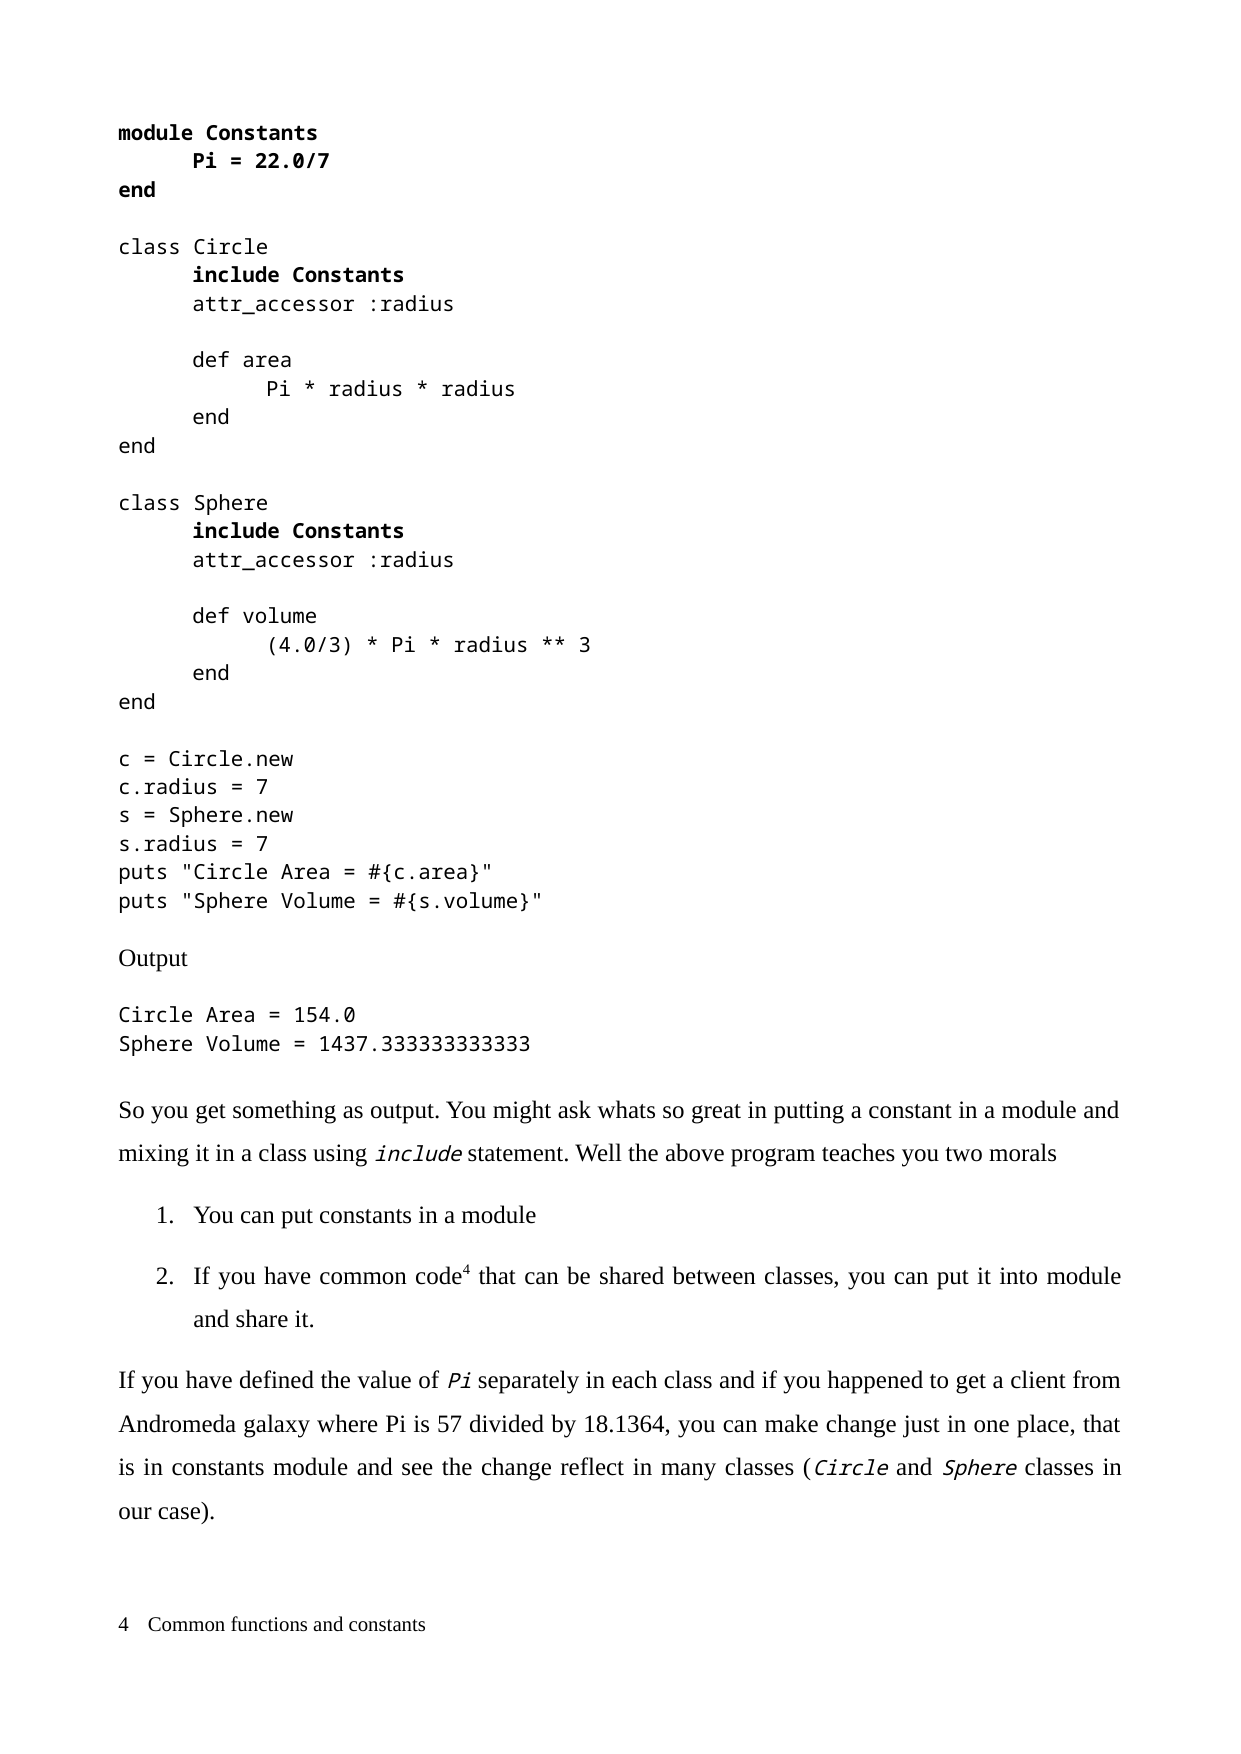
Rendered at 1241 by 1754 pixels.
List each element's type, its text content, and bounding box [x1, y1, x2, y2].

text end [118, 658, 1122, 687]
text class Sphere [118, 488, 1122, 516]
text Pi = 22.0/7 [118, 147, 1122, 175]
list Common functions and constants [118, 1612, 1122, 1636]
text include Constants [118, 516, 1122, 545]
text def volume [118, 602, 1122, 630]
text end [118, 402, 1122, 431]
text (4.0/3) * Pi * radius ** 3 [118, 630, 1122, 658]
text s = Sphere.new [118, 801, 1122, 829]
text class Circle [118, 232, 1122, 260]
text include Constants [118, 260, 1122, 289]
text So you get something as output. You might ask whats so great in putting a constant in a module and mixing it in a class using include statement. Well the above program teaches you two morals [118, 1095, 1122, 1168]
text puts "Sphere Volume = #{s.volume}" [118, 886, 1122, 914]
text module Constants [118, 118, 1122, 147]
text Sphere Volume = 1437.333333333333 [118, 1029, 1122, 1057]
list You can put constants in a module [156, 1200, 1122, 1229]
text end [118, 431, 1122, 459]
text s.radius = 7 [118, 829, 1122, 857]
text Pi * radius * radius [118, 374, 1122, 402]
text attr_accessor :radius [118, 289, 1122, 317]
text def area [118, 346, 1122, 374]
text end [118, 687, 1122, 715]
text attr_accessor :radius [118, 545, 1122, 573]
text puts "Circle Area = #{c.area}" [118, 857, 1122, 886]
text c.radius = 7 [118, 772, 1122, 801]
list If you have common code that can be shared between classes, you can put it into module and share it. [156, 1261, 1122, 1333]
text end [118, 175, 1122, 203]
text Output [118, 943, 1122, 972]
text c = Circle.new [118, 744, 1122, 772]
text If you have defined the value of Pi separately in each class and if you happened to get a client from Andromeda galaxy where Pi is 57 divided by 18.1364, you can make change just in one place, that is in constants module and see the change reflect in many classes (Circle and Sphere classes in our case). [118, 1365, 1122, 1524]
text Circle Area = 154.0 [118, 1001, 1122, 1029]
